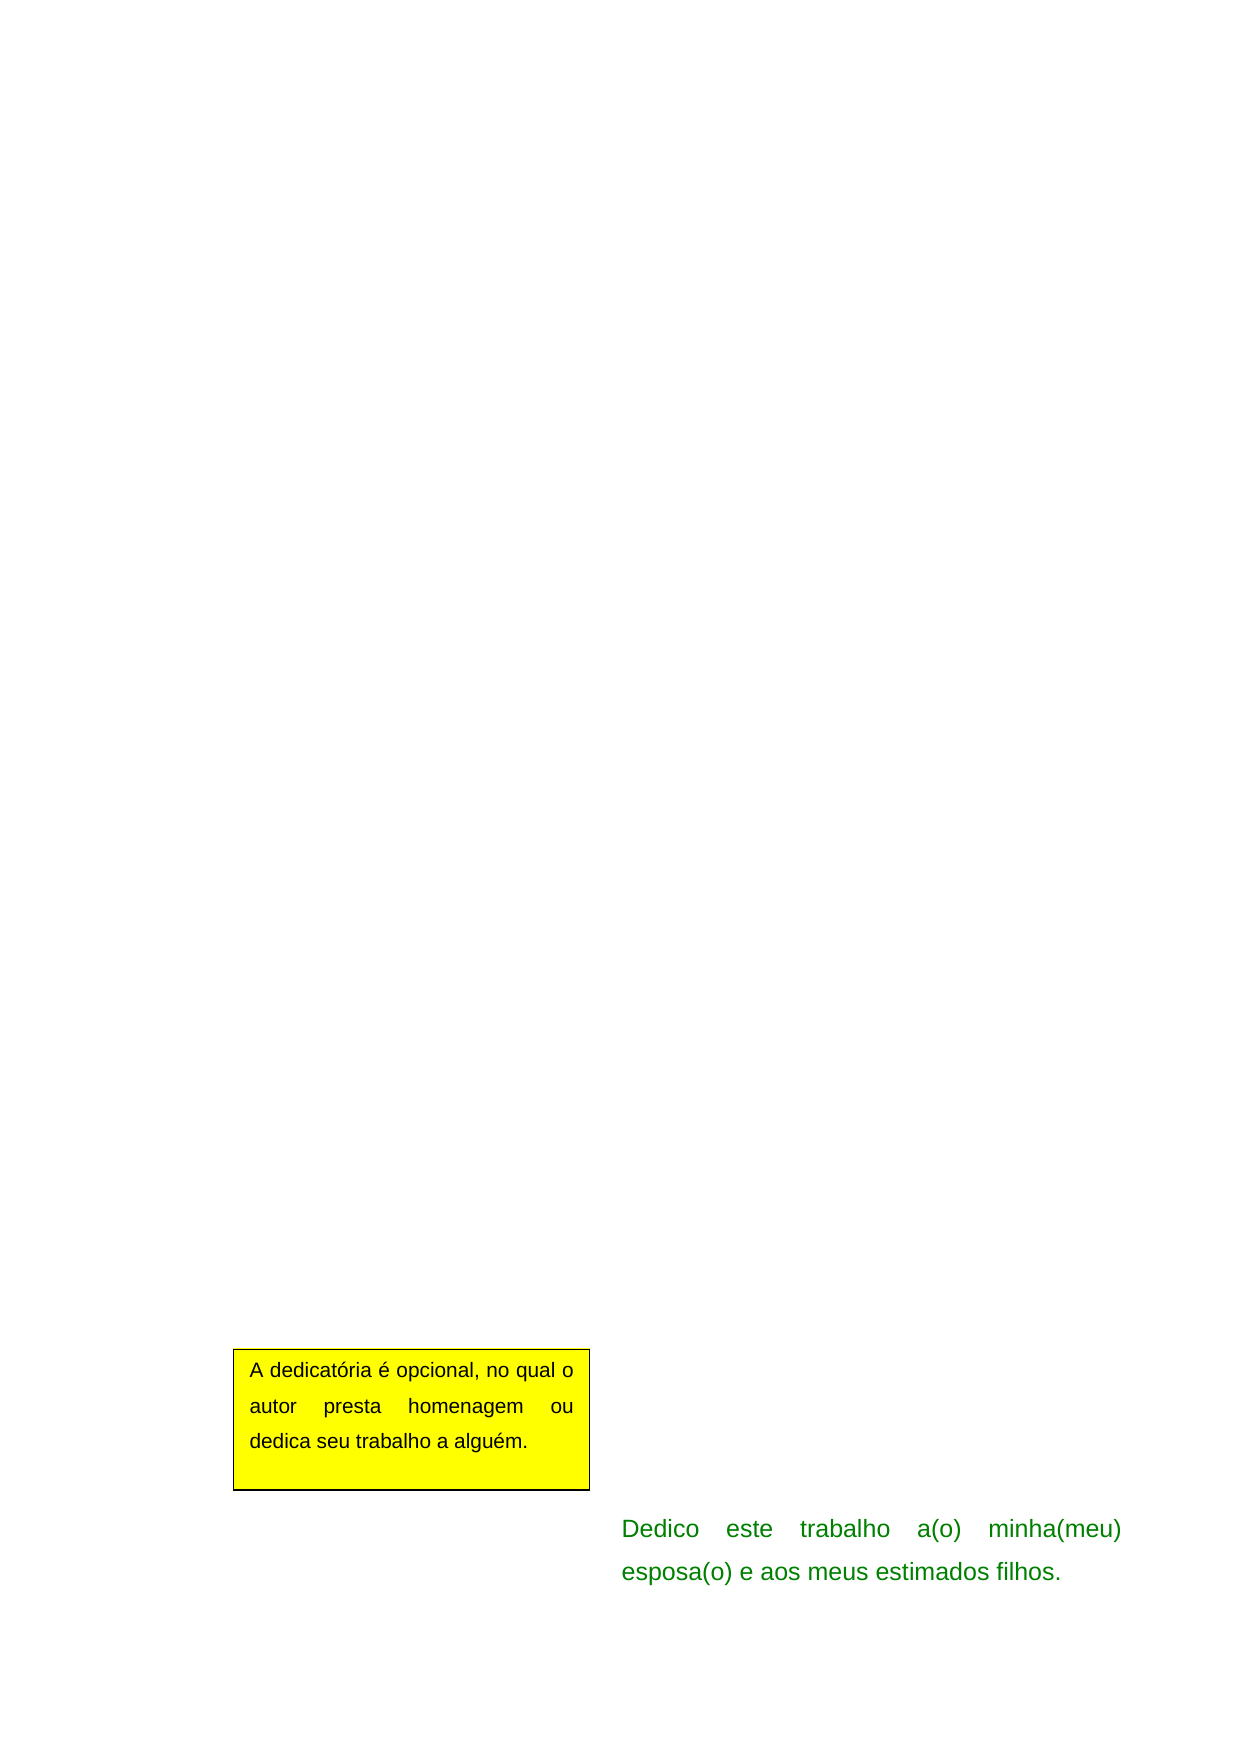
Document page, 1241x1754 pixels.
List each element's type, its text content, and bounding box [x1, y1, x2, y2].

text Dedico este trabalho a(o) minha(meu) esposa(o) e aos meus estimados filhos. [621, 1514, 1122, 1586]
text A dedicatória é opcional, no qual o autor presta homenagem ou dedica seu trabalho a alguém. [249, 1357, 574, 1453]
